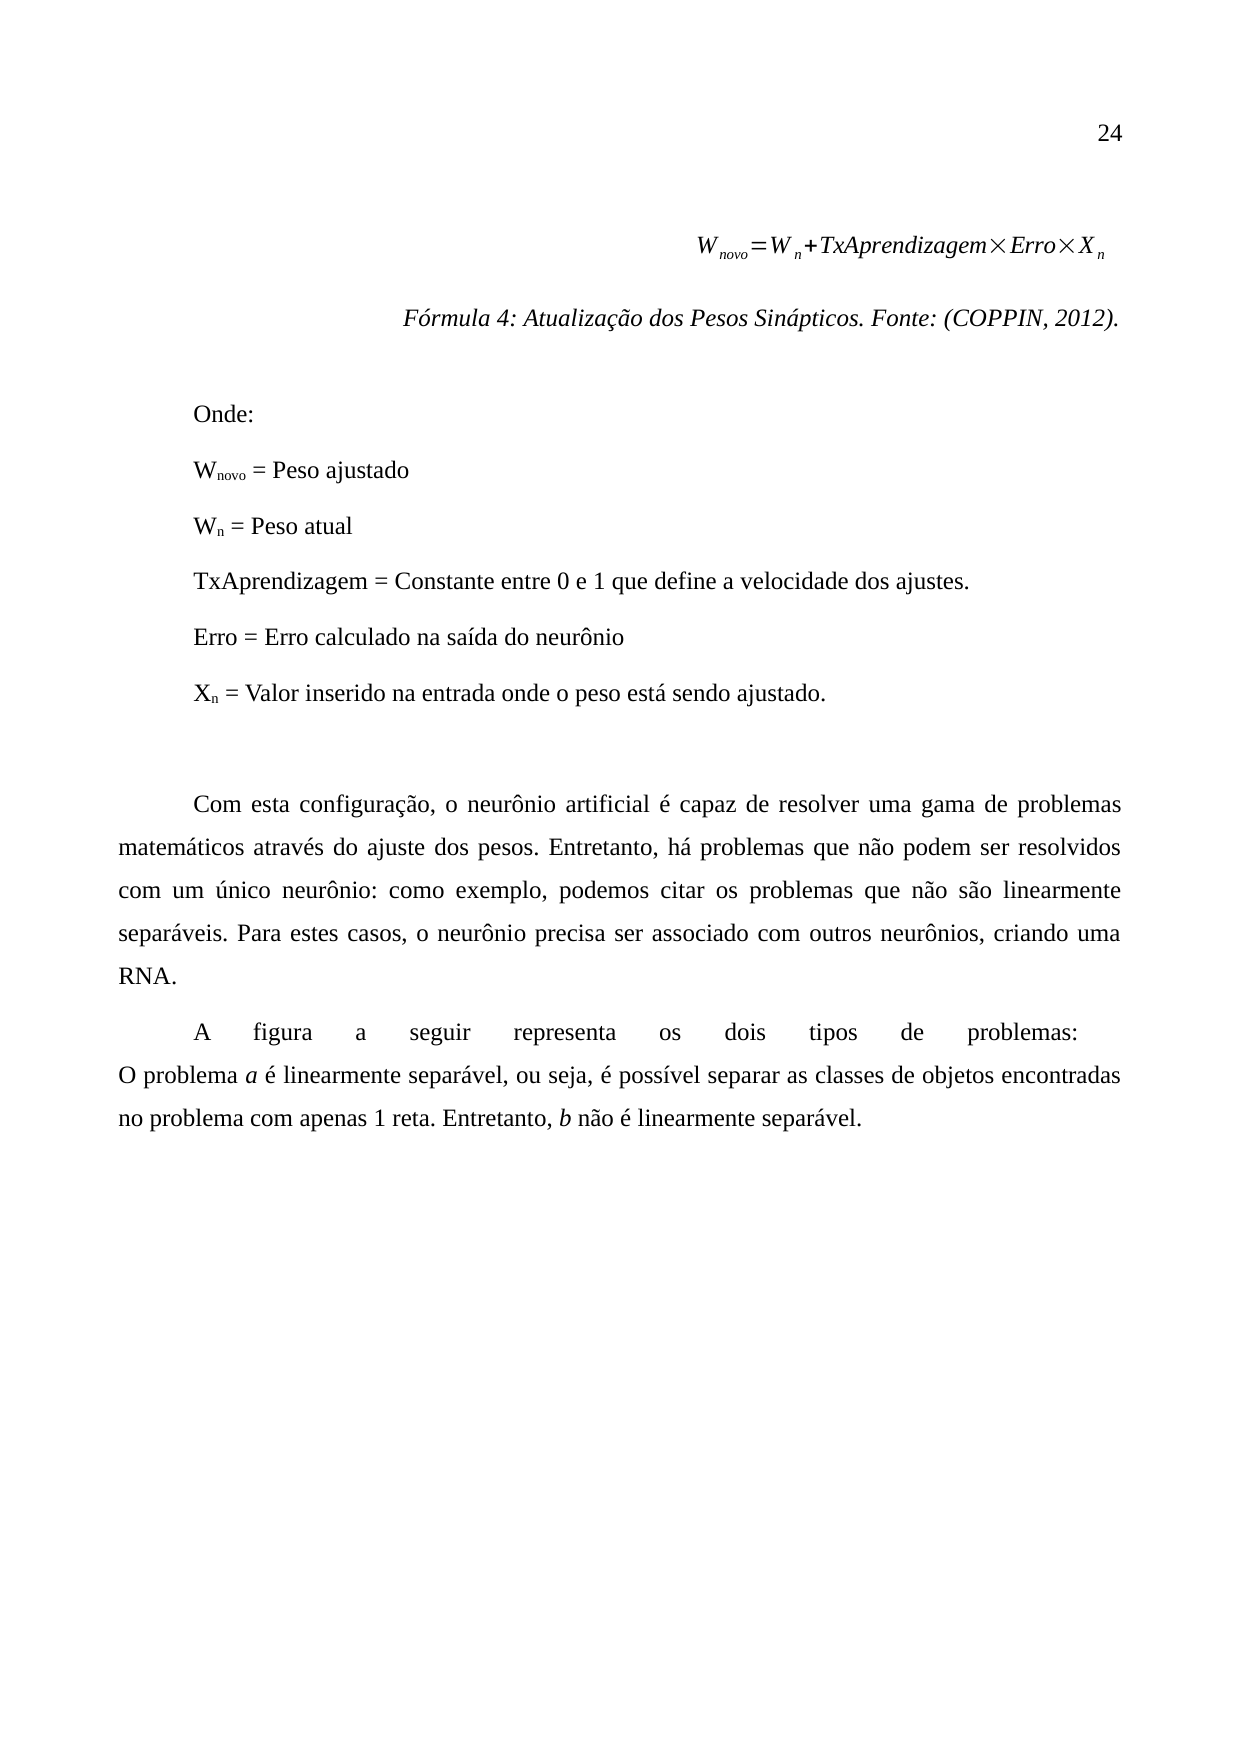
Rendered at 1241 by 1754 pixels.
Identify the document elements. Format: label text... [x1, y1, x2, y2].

text Onde: [118, 399, 1122, 428]
text Xn = Valor inserido na entrada onde o peso está sendo ajustado. [118, 678, 1122, 706]
text TxAprendizagem = Constante entre 0 e 1 que define a velocidade dos ajustes. [118, 566, 1122, 595]
text Erro = Erro calculado na saída do neurônio [118, 622, 1122, 651]
text Com esta configuração, o neurônio artificial é capaz de resolver uma gama de problemas matemáticos através do ajuste dos pesos. Entretanto, há problemas que não podem ser resolvidos com um único neurônio: como exemplo, podemos citar os problemas que não são linearmente separáveis. Para estes casos, o neurônio precisa ser associado com outros neurônios, criando uma RNA. [118, 789, 1122, 990]
text Fórmula 4: Atualização dos Pesos Sinápticos. Fonte: (COPPIN, 2012). [118, 303, 1122, 331]
text A figura a seguir representa os dois tipos de problemas: O problema a é linearmente separável, ou seja, é possível separar as classes de objetos encontradas no problema com apenas 1 reta. Entretanto, b não é linearmente separável. [118, 1017, 1122, 1132]
text Wn = Peso atual [118, 511, 1122, 539]
text Wnovo = Peso ajustado [118, 455, 1122, 484]
